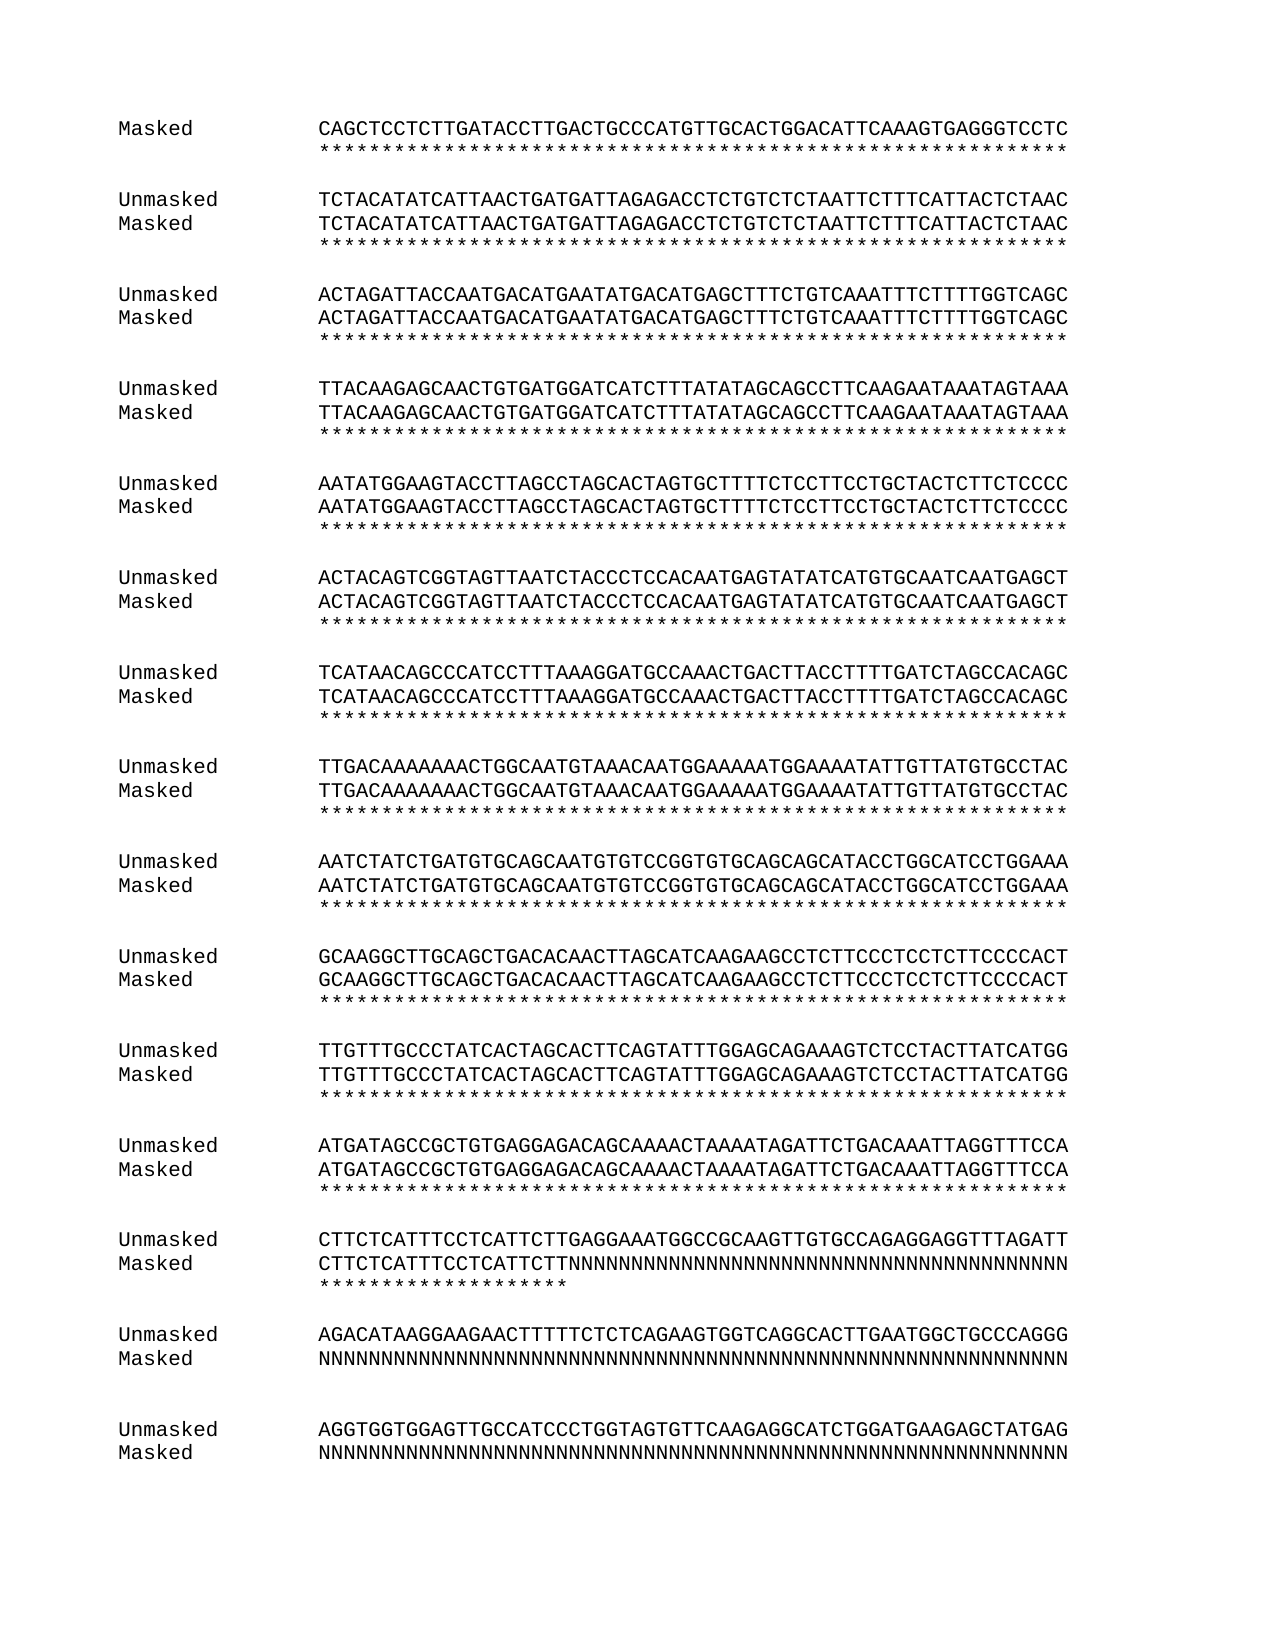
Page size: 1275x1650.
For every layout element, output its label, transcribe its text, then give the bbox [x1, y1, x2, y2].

text Unmasked AATATGGAAGTACCTTAGCCTAGCACTAGTGCTTTTCTCCTTCCTGCTACTCTTCTCCCC [118, 473, 1157, 496]
text Masked CTTCTCATTTCCTCATTCTTNNNNNNNNNNNNNNNNNNNNNNNNNNNNNNNNNNNNNNNN [118, 1253, 1157, 1277]
text Unmasked CTTCTCATTTCCTCATTCTTGAGGAAATGGCCGCAAGTTGTGCCAGAGGAGGTTTAGATT [118, 1229, 1157, 1253]
text ************************************************************ [118, 1182, 1157, 1206]
text ************************************************************ [118, 142, 1157, 165]
text Masked NNNNNNNNNNNNNNNNNNNNNNNNNNNNNNNNNNNNNNNNNNNNNNNNNNNNNNNNNNNN [118, 1348, 1157, 1371]
text Unmasked ATGATAGCCGCTGTGAGGAGACAGCAAAACTAAAATAGATTCTGACAAATTAGGTTTCCA [118, 1135, 1157, 1158]
text Unmasked TTGACAAAAAAACTGGCAATGTAAACAATGGAAAAATGGAAAATATTGTTATGTGCCTAC [118, 757, 1157, 780]
text Unmasked AGGTGGTGGAGTTGCCATCCCTGGTAGTGTTCAAGAGGCATCTGGATGAAGAGCTATGAG [118, 1419, 1157, 1442]
text Masked CAGCTCCTCTTGATACCTTGACTGCCCATGTTGCACTGGACATTCAAAGTGAGGGTCCTC [118, 118, 1157, 142]
text Unmasked AATCTATCTGATGTGCAGCAATGTGTCCGGTGTGCAGCAGCATACCTGGCATCCTGGAAA [118, 851, 1157, 875]
text Unmasked TTACAAGAGCAACTGTGATGGATCATCTTTATATAGCAGCCTTCAAGAATAAATAGTAAA [118, 378, 1157, 402]
text ************************************************************ [118, 426, 1157, 449]
text Masked GCAAGGCTTGCAGCTGACACAACTTAGCATCAAGAAGCCTCTTCCCTCCTCTTCCCCACT [118, 969, 1157, 993]
text Unmasked TTGTTTGCCCTATCACTAGCACTTCAGTATTTGGAGCAGAAAGTCTCCTACTTATCATGG [118, 1040, 1157, 1064]
text ************************************************************ [118, 898, 1157, 922]
text Masked ACTAGATTACCAATGACATGAATATGACATGAGCTTTCTGTCAAATTTCTTTTGGTCAGC [118, 307, 1157, 331]
text Unmasked GCAAGGCTTGCAGCTGACACAACTTAGCATCAAGAAGCCTCTTCCCTCCTCTTCCCCACT [118, 946, 1157, 969]
text ************************************************************ [118, 993, 1157, 1017]
text Masked AATATGGAAGTACCTTAGCCTAGCACTAGTGCTTTTCTCCTTCCTGCTACTCTTCTCCCC [118, 496, 1157, 520]
text Masked TTGACAAAAAAACTGGCAATGTAAACAATGGAAAAATGGAAAATATTGTTATGTGCCTAC [118, 780, 1157, 804]
text Masked ACTACAGTCGGTAGTTAATCTACCCTCCACAATGAGTATATCATGTGCAATCAATGAGCT [118, 591, 1157, 615]
text Masked ATGATAGCCGCTGTGAGGAGACAGCAAAACTAAAATAGATTCTGACAAATTAGGTTTCCA [118, 1158, 1157, 1182]
text Masked TTACAAGAGCAACTGTGATGGATCATCTTTATATAGCAGCCTTCAAGAATAAATAGTAAA [118, 402, 1157, 426]
text Masked TCATAACAGCCCATCCTTTAAAGGATGCCAAACTGACTTACCTTTTGATCTAGCCACAGC [118, 686, 1157, 709]
text Masked NNNNNNNNNNNNNNNNNNNNNNNNNNNNNNNNNNNNNNNNNNNNNNNNNNNNNNNNNNNN [118, 1442, 1157, 1466]
text Masked AATCTATCTGATGTGCAGCAATGTGTCCGGTGTGCAGCAGCATACCTGGCATCCTGGAAA [118, 875, 1157, 898]
text ************************************************************ [118, 709, 1157, 733]
text ************************************************************ [118, 804, 1157, 827]
text Unmasked ACTACAGTCGGTAGTTAATCTACCCTCCACAATGAGTATATCATGTGCAATCAATGAGCT [118, 567, 1157, 591]
text ************************************************************ [118, 615, 1157, 638]
text Unmasked ACTAGATTACCAATGACATGAATATGACATGAGCTTTCTGTCAAATTTCTTTTGGTCAGC [118, 284, 1157, 307]
text ************************************************************ [118, 331, 1157, 354]
text Unmasked TCTACATATCATTAACTGATGATTAGAGACCTCTGTCTCTAATTCTTTCATTACTCTAAC [118, 189, 1157, 213]
text ************************************************************ [118, 236, 1157, 260]
text Masked TCTACATATCATTAACTGATGATTAGAGACCTCTGTCTCTAATTCTTTCATTACTCTAAC [118, 213, 1157, 236]
text ******************** [118, 1277, 1157, 1300]
text Masked TTGTTTGCCCTATCACTAGCACTTCAGTATTTGGAGCAGAAAGTCTCCTACTTATCATGG [118, 1064, 1157, 1088]
text Unmasked AGACATAAGGAAGAACTTTTTCTCTCAGAAGTGGTCAGGCACTTGAATGGCTGCCCAGGG [118, 1324, 1157, 1348]
text ************************************************************ [118, 520, 1157, 544]
text ************************************************************ [118, 1088, 1157, 1111]
text Unmasked TCATAACAGCCCATCCTTTAAAGGATGCCAAACTGACTTACCTTTTGATCTAGCCACAGC [118, 662, 1157, 686]
